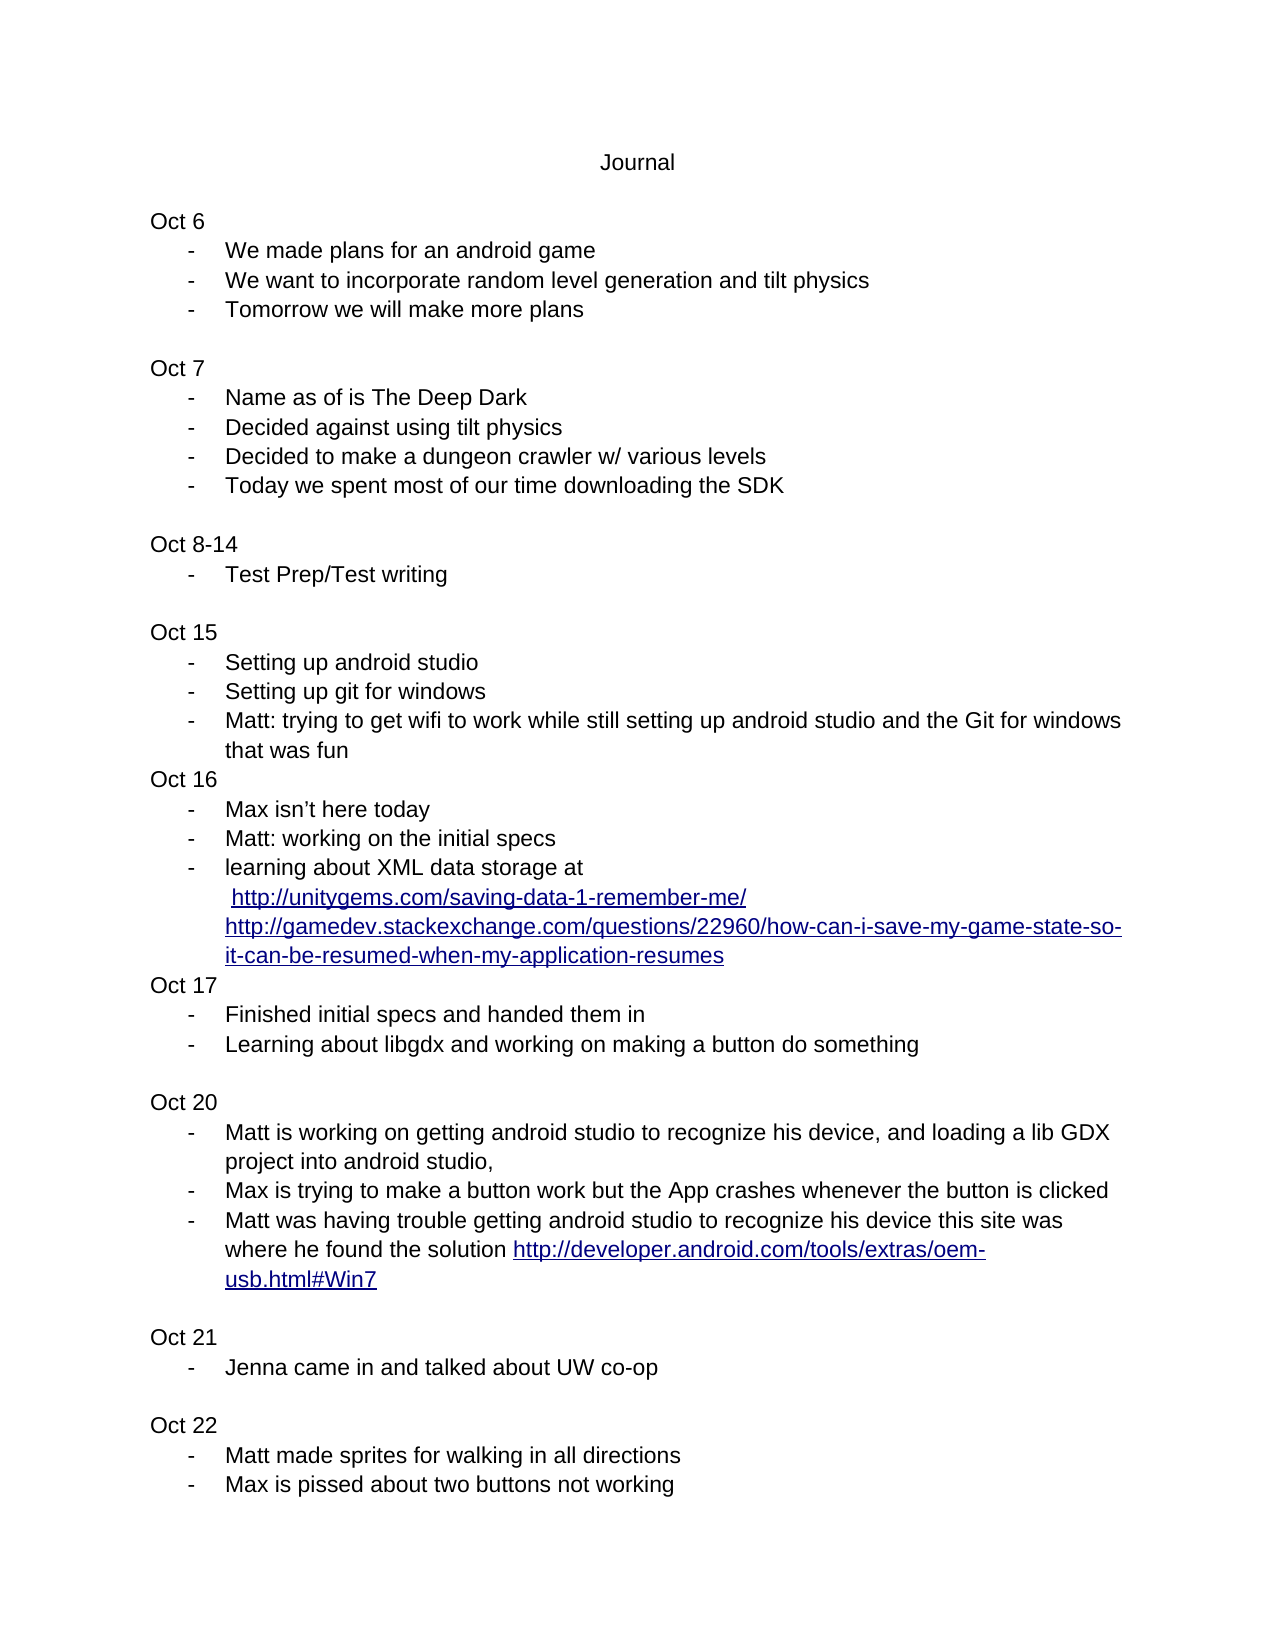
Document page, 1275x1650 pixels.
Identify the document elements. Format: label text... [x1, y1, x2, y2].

text Oct 15 [150, 620, 1125, 646]
list Matt was having trouble getting android studio to recognize his device this site was where he found the solution http://developer.android.com/tools/extras/oem-usb.html#Win7 [187, 1207, 1125, 1292]
list Today we spent most of our time downloading the SDK [187, 473, 1125, 499]
text Oct 6 [150, 209, 1125, 234]
list Learning about libgdx and working on making a button do something [187, 1031, 1125, 1057]
list Max is trying to make a button work but the App crashes whenever the button is clicked [187, 1178, 1125, 1204]
list Matt made sprites for walking in all directions [187, 1442, 1125, 1468]
text Oct 20 [150, 1090, 1125, 1116]
text Oct 17 [150, 972, 1125, 998]
list learning about XML data storage at [187, 855, 1125, 881]
list Decided to make a dungeon crawler w/ various levels [187, 444, 1125, 469]
list Matt: working on the initial specs [187, 826, 1125, 851]
text http://unitygems.com/saving-data-1-remember-me/ http://gamedev.stackexchange.com/questions/22960/how-can-i-save-my-game-state-so-it-can-be-resumed-when-my-application-resumes [225, 884, 1125, 969]
text Oct 16 [150, 767, 1125, 792]
list Tomorrow we will make more plans [187, 297, 1125, 322]
list Finished initial specs and handed them in [187, 1002, 1125, 1027]
list Jenna came in and talked about UW co-op [187, 1354, 1125, 1380]
text Oct 22 [150, 1413, 1125, 1439]
list Name as of is The Deep Dark [187, 385, 1125, 411]
text Oct 8-14 [150, 532, 1125, 557]
list Setting up git for windows [187, 679, 1125, 704]
text Journal [150, 150, 1125, 176]
list We want to incorporate random level generation and tilt physics [187, 267, 1125, 293]
list Matt: trying to get wifi to work while still setting up android studio and the Git for windows that was fun [187, 708, 1125, 763]
list Setting up android studio [187, 649, 1125, 675]
list Matt is working on getting android studio to recognize his device, and loading a lib GDX project into android studio, [187, 1119, 1125, 1174]
text Oct 21 [150, 1325, 1125, 1351]
list Test Prep/Test writing [187, 561, 1125, 587]
text Oct 7 [150, 356, 1125, 381]
list Max isn’t here today [187, 796, 1125, 822]
list We made plans for an android game [187, 238, 1125, 264]
list Max is pissed about two buttons not working [187, 1472, 1125, 1497]
list Decided against using tilt physics [187, 414, 1125, 440]
